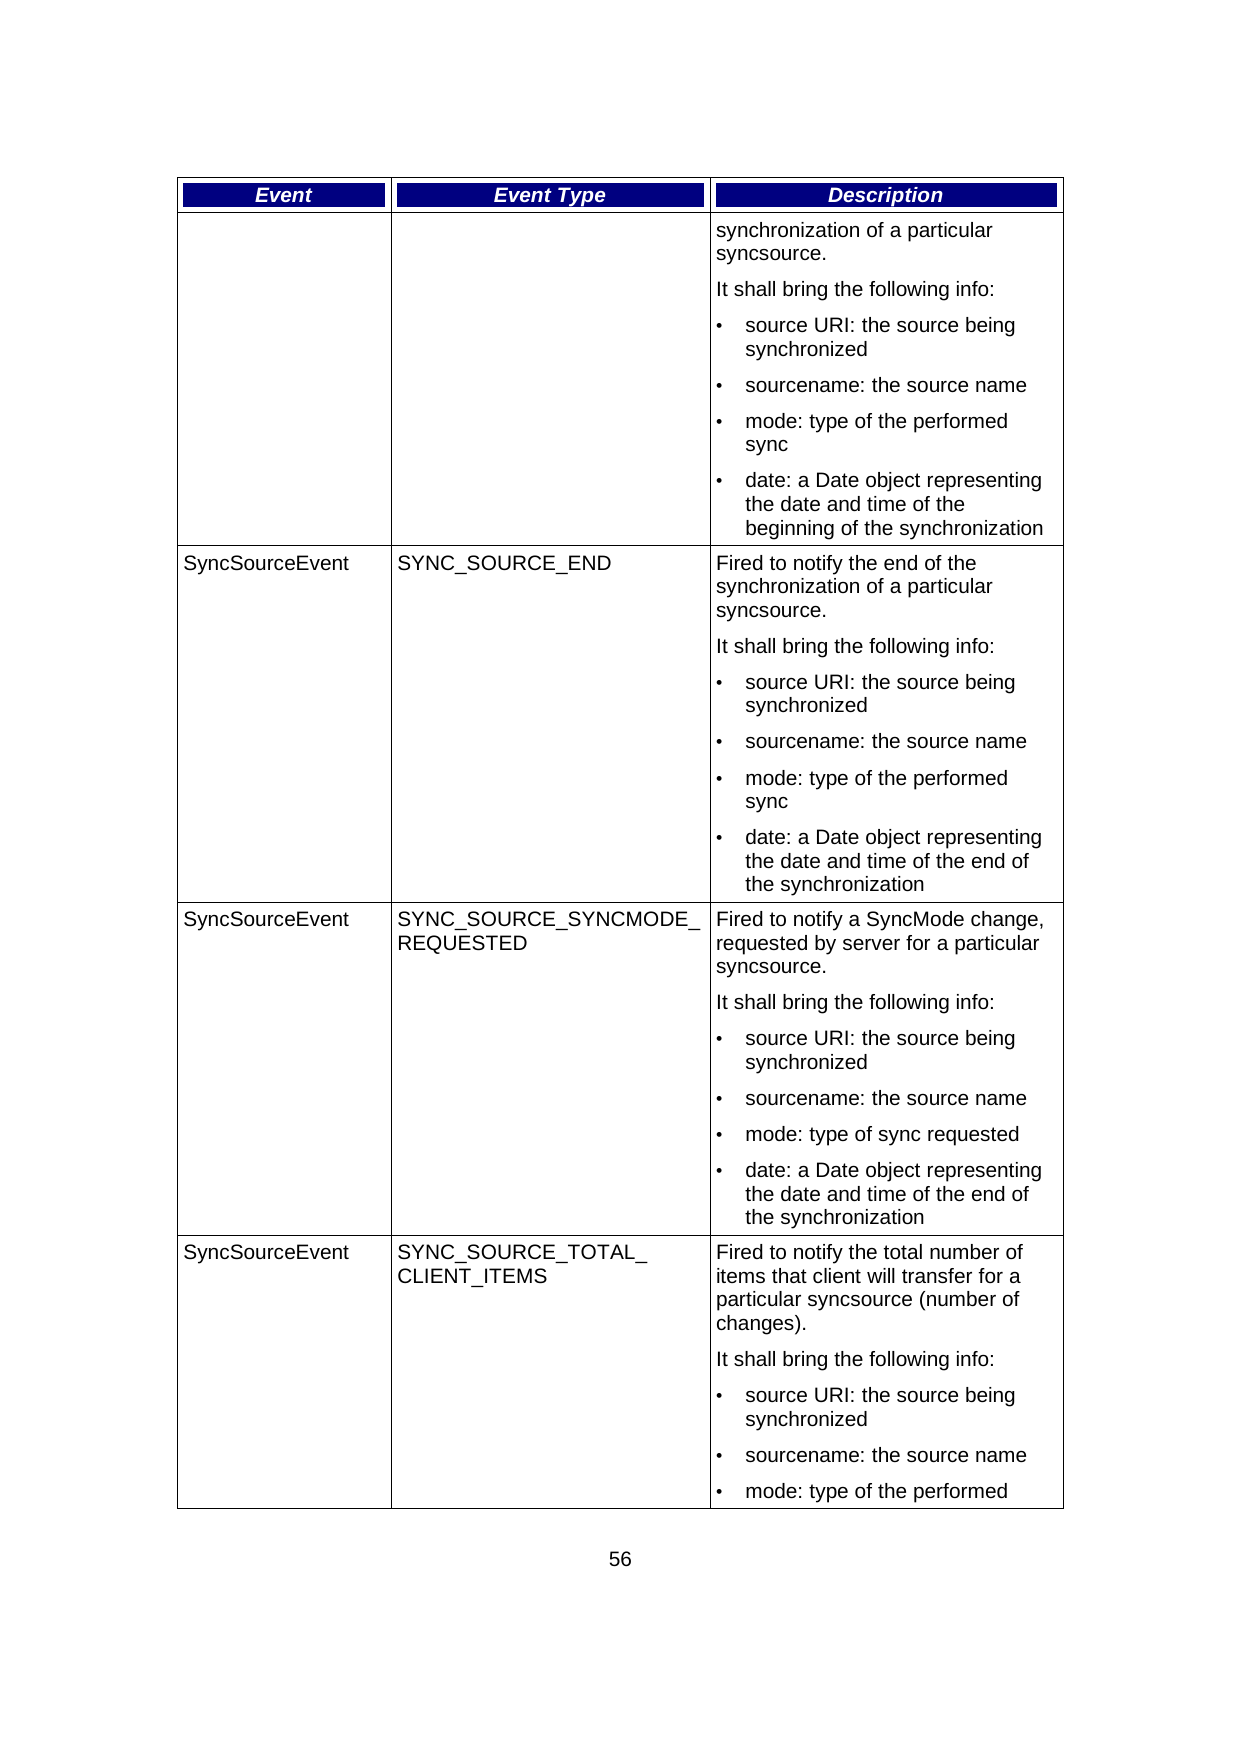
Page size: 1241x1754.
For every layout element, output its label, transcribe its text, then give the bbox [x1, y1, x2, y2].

table_cell [178, 213, 391, 545]
table_cell [392, 213, 710, 545]
table_cell SyncSourceEvent [178, 1236, 391, 1508]
table_cell Fired to notify the end of the synchronization of a particular syncsource. It shall bring the following info: source URI: the source being synchronized sourcename: the source name mode: type of the performed sync date: a Date object representing the date and time of the end of the synchronization [711, 546, 1063, 902]
table_cell SYNC_SOURCE_END [392, 546, 710, 902]
table_cell SYNC_SOURCE_SYNCMODE_REQUESTED [392, 903, 710, 1235]
table_header Description [711, 178, 1063, 212]
table_cell SYNC_SOURCE_TOTAL_ CLIENT_ITEMS [392, 1236, 710, 1508]
table_cell Fired to notify the total number of items that client will transfer for a particular syncsource (number of changes). It shall bring the following info: source URI: the source being synchronized sourcename: the source name mode: type of the performed sync data: the number of items. date: a Date object representing the date and time of the end of the synchronization [711, 1236, 1063, 1508]
table_cell SyncSourceEvent [178, 546, 391, 902]
table_header Event Type [392, 178, 710, 212]
table_cell synchronization of a particular syncsource. It shall bring the following info: source URI: the source being synchronized sourcename: the source name mode: type of the performed sync date: a Date object representing the date and time of the beginning of the synchronization [711, 213, 1063, 545]
table_cell Fired to notify a SyncMode change, requested by server for a particular syncsource. It shall bring the following info: source URI: the source being synchronized sourcename: the source name mode: type of sync requested date: a Date object representing the date and time of the end of the synchronization [711, 903, 1063, 1235]
table_cell SyncSourceEvent [178, 903, 391, 1235]
table_header Event [178, 178, 391, 212]
